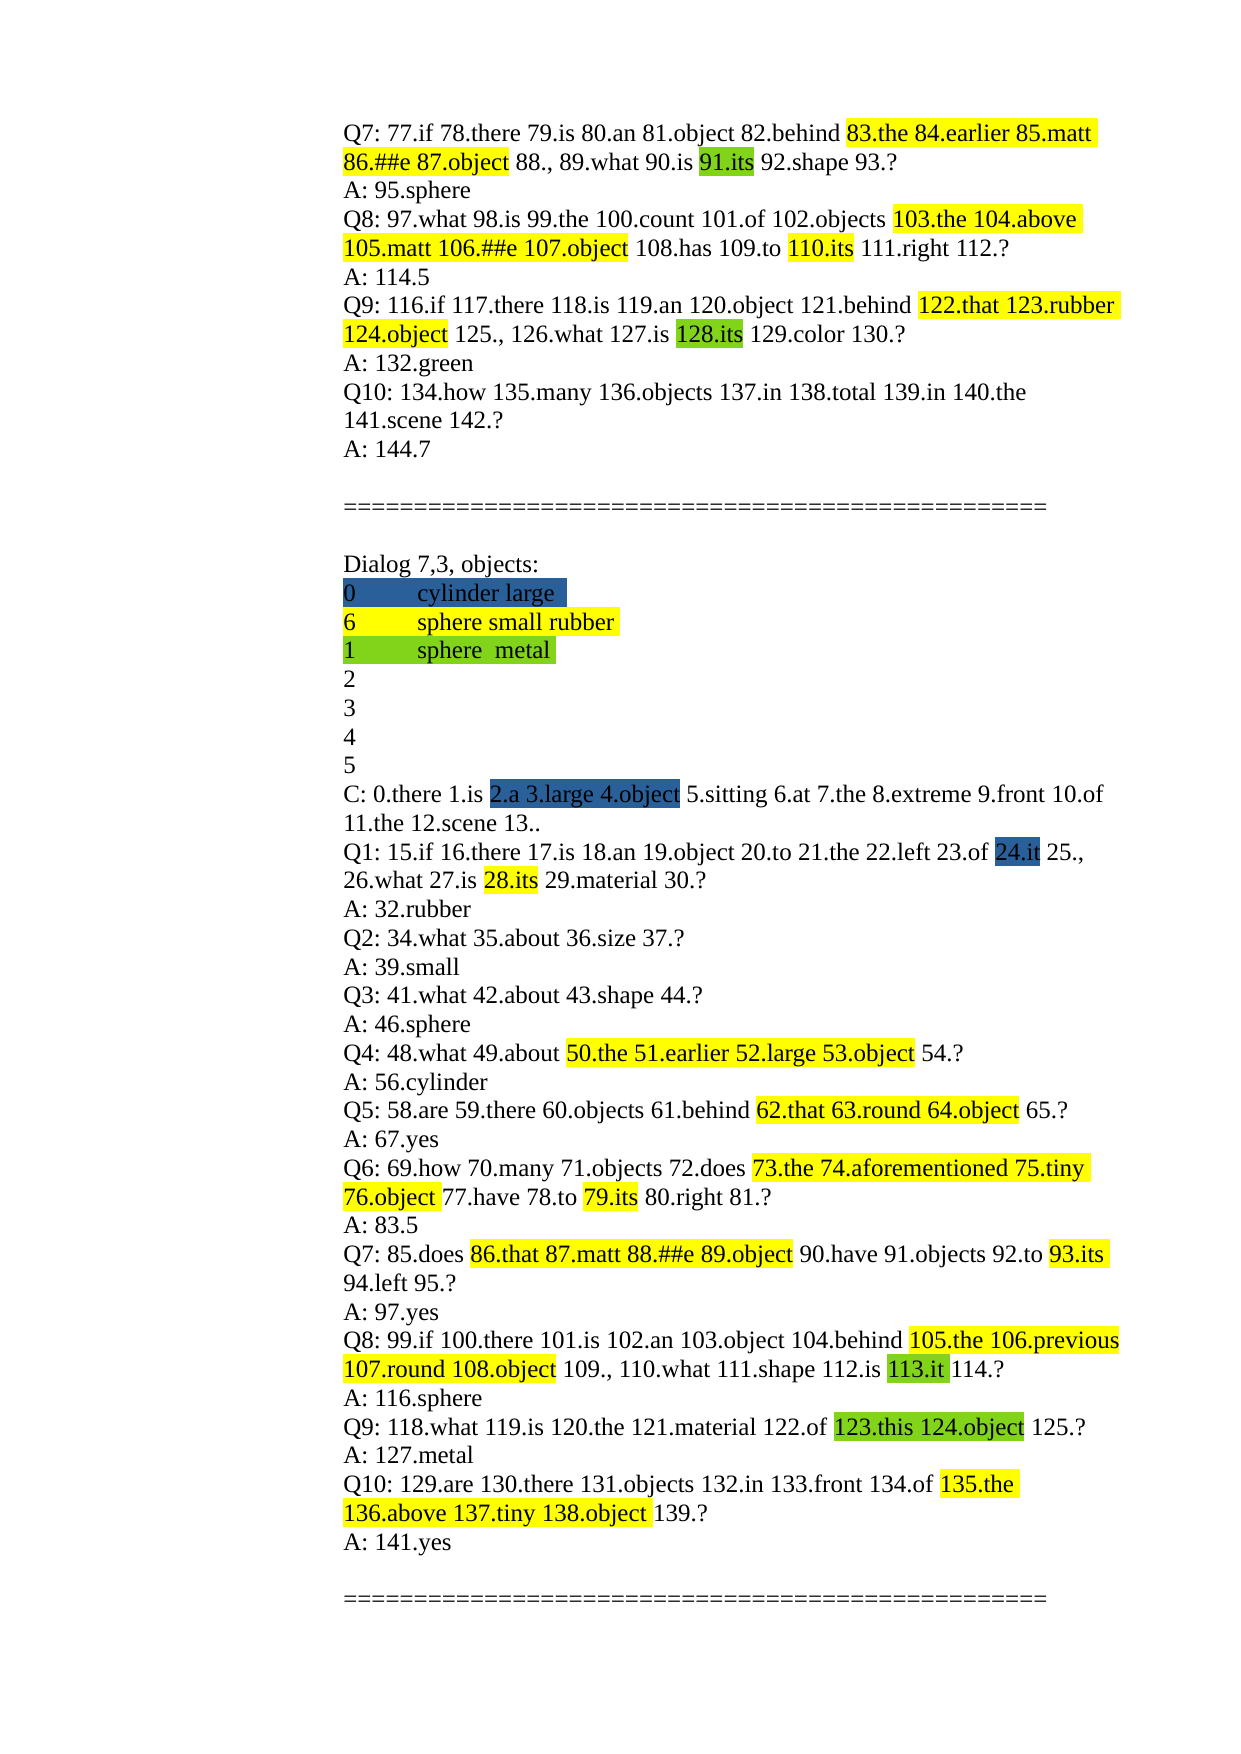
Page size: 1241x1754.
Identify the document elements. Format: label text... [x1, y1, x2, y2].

text A: 46.sphere [343, 1009, 1122, 1038]
text A: 141.yes [343, 1527, 1122, 1556]
text 0 cylinder large [343, 578, 1122, 607]
text A: 127.metal [343, 1441, 1122, 1469]
text A: 83.5 [343, 1211, 1122, 1239]
text A: 67.yes [343, 1124, 1122, 1153]
text Q8: 99.if 100.there 101.is 102.an 103.object 104.behind 105.the 106.previous 107.round 108.object 109., 110.what 111.shape 112.is 113.it 114.? [343, 1326, 1122, 1383]
text 5 [343, 751, 1122, 779]
text Q8: 97.what 98.is 99.the 100.count 101.of 102.objects 103.the 104.above 105.matt 106.##e 107.object 108.has 109.to 110.its 111.right 112.? [343, 204, 1122, 262]
text ================================================== [343, 1584, 1122, 1613]
text 1 sphere metal [343, 636, 1122, 664]
text C: 0.there 1.is 2.a 3.large 4.object 5.sitting 6.at 7.the 8.extreme 9.front 10.of 11.the 12.scene 13.. [343, 779, 1122, 837]
text Q9: 118.what 119.is 120.the 121.material 122.of 123.this 124.object 125.? [343, 1412, 1122, 1441]
text 3 [343, 693, 1122, 722]
text Q3: 41.what 42.about 43.shape 44.? [343, 981, 1122, 1009]
text A: 114.5 [343, 262, 1122, 291]
text A: 132.green [343, 348, 1122, 377]
text A: 95.sphere [343, 176, 1122, 204]
text Q2: 34.what 35.about 36.size 37.? [343, 923, 1122, 952]
text A: 39.small [343, 952, 1122, 981]
text Q4: 48.what 49.about 50.the 51.earlier 52.large 53.object 54.? [343, 1038, 1122, 1067]
text A: 97.yes [343, 1297, 1122, 1326]
text ================================================== [343, 492, 1122, 521]
text Q1: 15.if 16.there 17.is 18.an 19.object 20.to 21.the 22.left 23.of 24.it 25., 26.what 27.is 28.its 29.material 30.? [343, 837, 1122, 894]
text A: 56.cylinder [343, 1067, 1122, 1096]
text A: 144.7 [343, 434, 1122, 463]
text Q5: 58.are 59.there 60.objects 61.behind 62.that 63.round 64.object 65.? [343, 1096, 1122, 1124]
text Q10: 129.are 130.there 131.objects 132.in 133.front 134.of 135.the 136.above 137.tiny 138.object 139.? [343, 1469, 1122, 1527]
text Q10: 134.how 135.many 136.objects 137.in 138.total 139.in 140.the 141.scene 142.? [343, 377, 1122, 434]
text A: 32.rubber [343, 894, 1122, 923]
text Q7: 77.if 78.there 79.is 80.an 81.object 82.behind 83.the 84.earlier 85.matt 86.##e 87.object 88., 89.what 90.is 91.its 92.shape 93.? [343, 118, 1122, 176]
text 4 [343, 722, 1122, 751]
text Q9: 116.if 117.there 118.is 119.an 120.object 121.behind 122.that 123.rubber 124.object 125., 126.what 127.is 128.its 129.color 130.? [343, 291, 1122, 348]
text 6 sphere small rubber [343, 607, 1122, 636]
text Dialog 7,3, objects: [343, 549, 1122, 578]
text Q6: 69.how 70.many 71.objects 72.does 73.the 74.aforementioned 75.tiny 76.object 77.have 78.to 79.its 80.right 81.? [343, 1153, 1122, 1211]
text A: 116.sphere [343, 1383, 1122, 1412]
text Q7: 85.does 86.that 87.matt 88.##e 89.object 90.have 91.objects 92.to 93.its 94.left 95.? [343, 1239, 1122, 1297]
text 2 [343, 664, 1122, 693]
